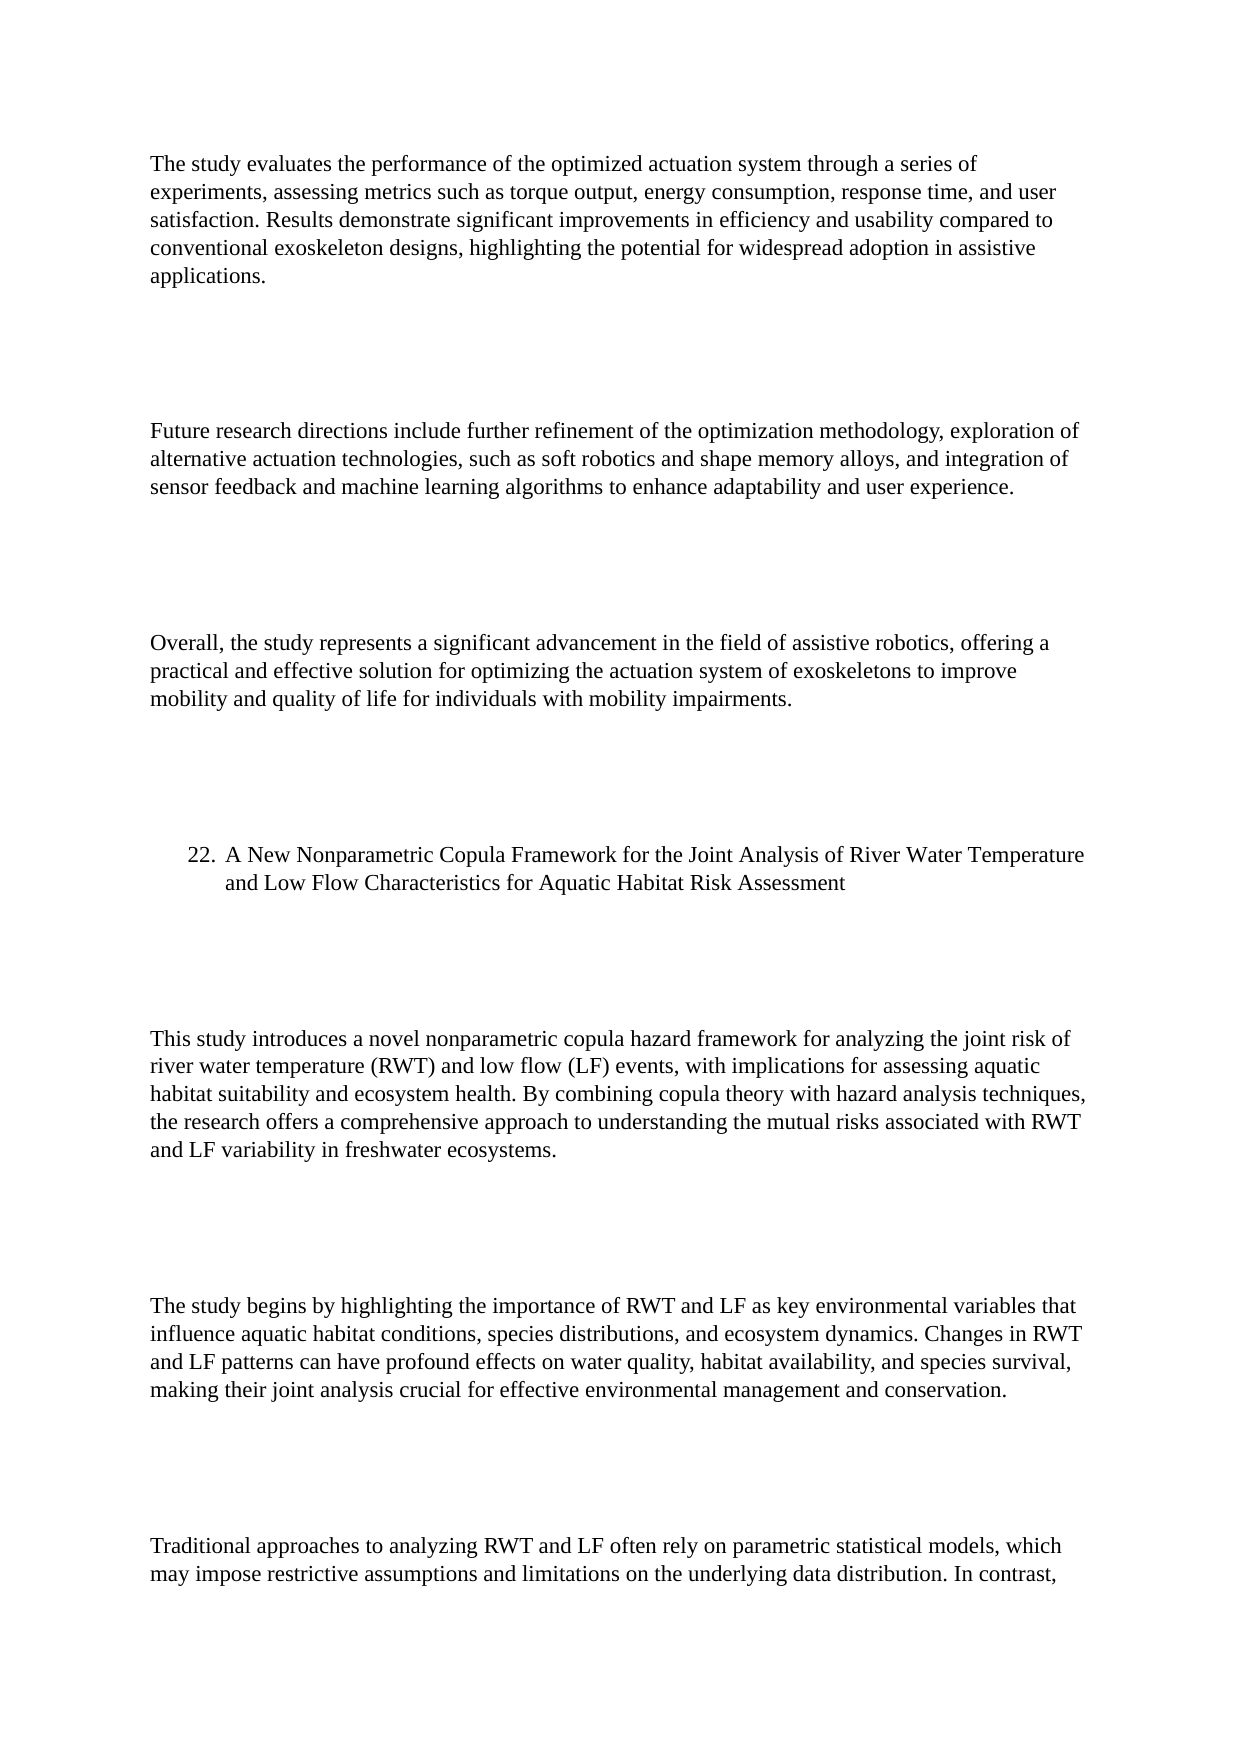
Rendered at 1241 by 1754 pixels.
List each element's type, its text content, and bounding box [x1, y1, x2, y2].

text The study evaluates the performance of the optimized actuation system through a series of experiments, assessing metrics such as torque output, energy consumption, response time, and user satisfaction. Results demonstrate significant improvements in efficiency and usability compared to conventional exoskeleton designs, highlighting the potential for widespread adoption in assistive applications. [150, 150, 1090, 288]
text The study begins by highlighting the importance of RWT and LF as key environmental variables that influence aquatic habitat conditions, species distributions, and ecosystem dynamics. Changes in RWT and LF patterns can have profound effects on water quality, habitat availability, and species survival, making their joint analysis crucial for effective environmental management and conservation. [150, 1292, 1090, 1402]
text Future research directions include further refinement of the optimization methodology, exploration of alternative actuation technologies, such as soft robotics and shape memory alloys, and integration of sensor feedback and machine learning algorithms to enhance adaptability and user experience. [150, 417, 1090, 500]
text Traditional approaches to analyzing RWT and LF often rely on parametric statistical models, which may impose restrictive assumptions and limitations on the underlying data distribution. In contrast, [150, 1532, 1090, 1586]
text Overall, the study represents a significant advancement in the field of assistive robotics, offering a practical and effective solution for optimizing the actuation system of exoskeletons to improve mobility and quality of life for individuals with mobility impairments. [150, 629, 1090, 711]
list A New Nonparametric Copula Framework for the Joint Analysis of River Water Temperature and Low Flow Characteristics for Aquatic Habitat Risk Assessment [187, 841, 1090, 895]
text This study introduces a novel nonparametric copula hazard framework for analyzing the joint risk of river water temperature (RWT) and low flow (LF) events, with implications for assessing aquatic habitat suitability and ecosystem health. By combining copula theory with hazard analysis techniques, the research offers a comprehensive approach to understanding the mutual risks associated with RWT and LF variability in freshwater ecosystems. [150, 1024, 1090, 1163]
